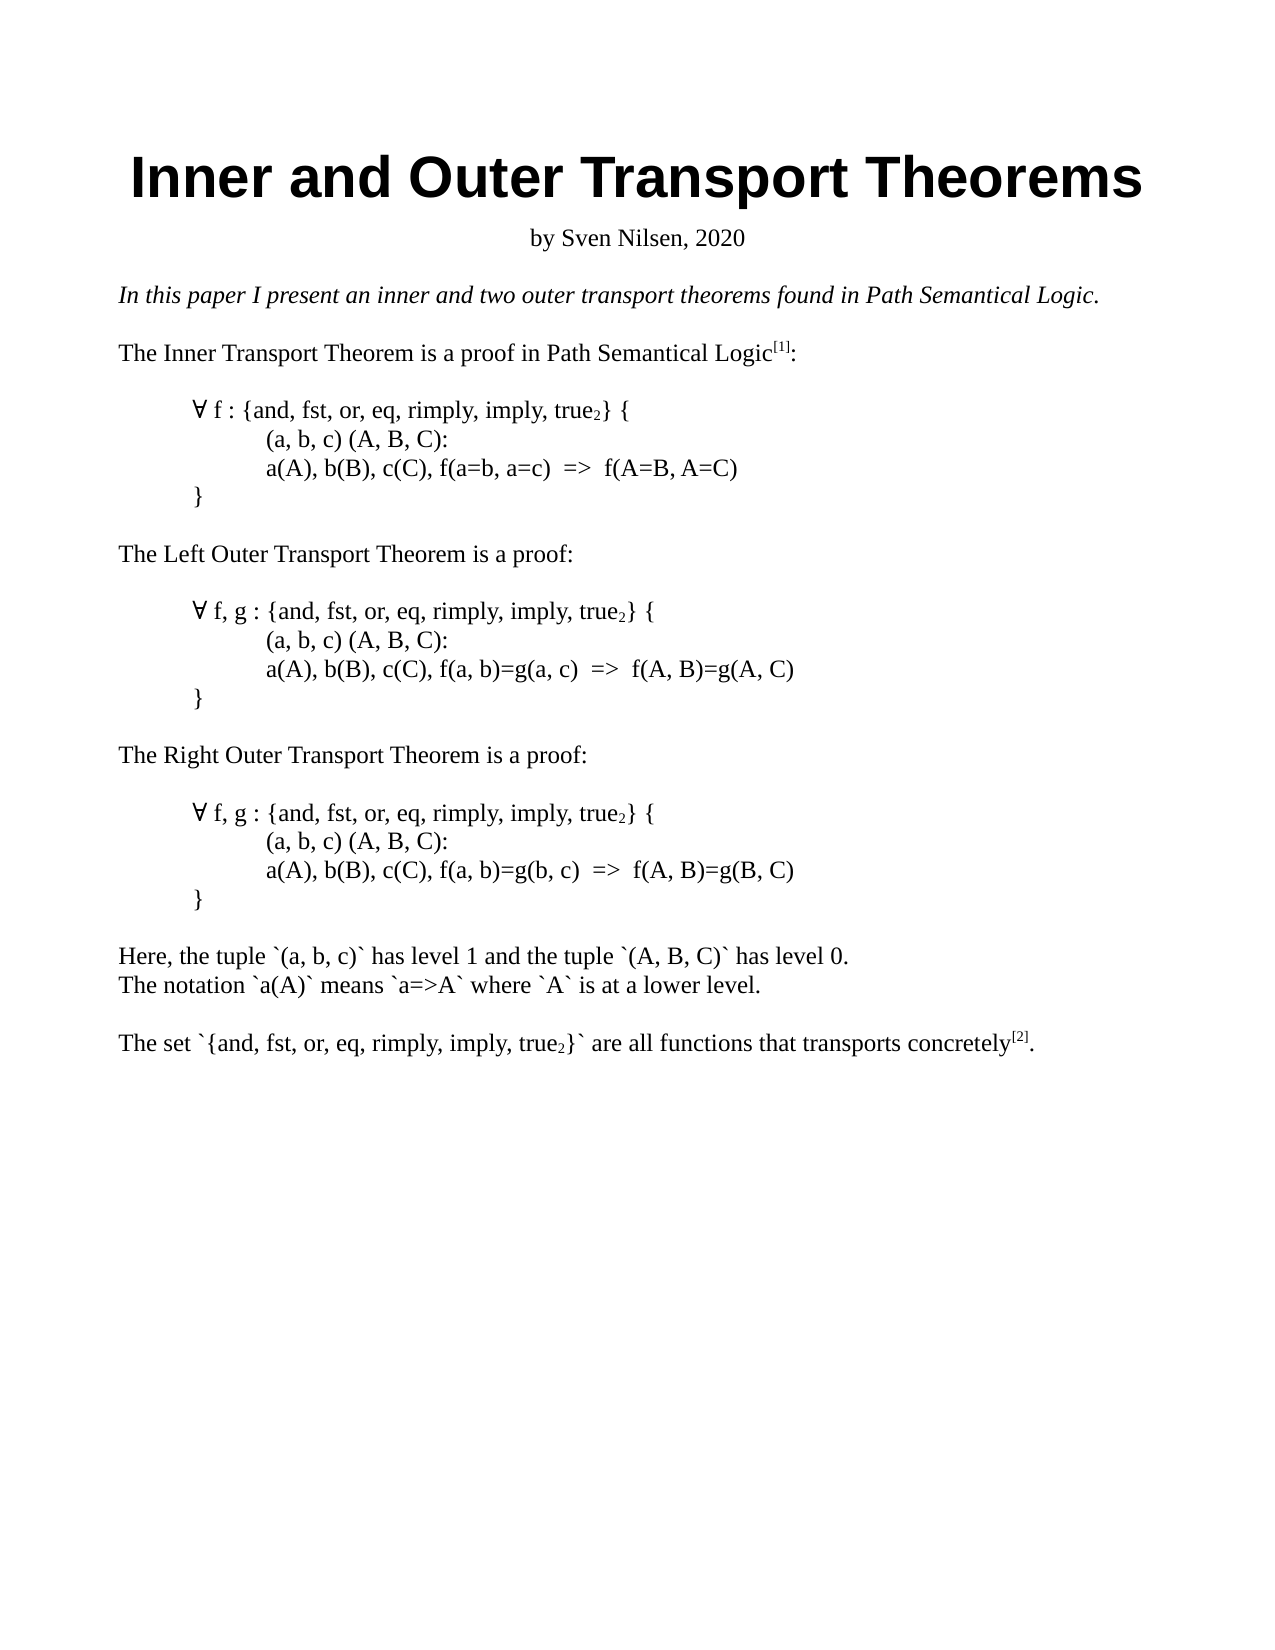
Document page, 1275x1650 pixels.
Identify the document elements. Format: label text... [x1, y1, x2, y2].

text (a, b, c) (A, B, C): [118, 625, 1157, 654]
text The Inner Transport Theorem is a proof in Path Semantical Logic[1]: [118, 338, 1157, 366]
text (a, b, c) (A, B, C): [118, 424, 1157, 453]
text ∀ f : {and, fst, or, eq, rimply, imply, true2} { [118, 395, 1157, 424]
text The set `{and, fst, or, eq, rimply, imply, true2}` are all functions that transports concretely[2]. [118, 1028, 1157, 1056]
text (a, b, c) (A, B, C): [118, 826, 1157, 855]
text } [118, 884, 1157, 913]
text The Right Outer Transport Theorem is a proof: [118, 740, 1157, 769]
title Inner and Outer Transport Theorems [118, 143, 1157, 210]
text by Sven Nilsen, 2020 [118, 223, 1157, 251]
text ∀ f, g : {and, fst, or, eq, rimply, imply, true2} { [118, 798, 1157, 826]
text In this paper I present an inner and two outer transport theorems found in Path Semantical Logic. [118, 280, 1157, 309]
text ∀ f, g : {and, fst, or, eq, rimply, imply, true2} { [118, 596, 1157, 625]
text The Left Outer Transport Theorem is a proof: [118, 539, 1157, 568]
text a(A), b(B), c(C), f(a, b)=g(a, c) => f(A, B)=g(A, C) [118, 654, 1157, 683]
text } [118, 481, 1157, 510]
text } [118, 683, 1157, 711]
text a(A), b(B), c(C), f(a, b)=g(b, c) => f(A, B)=g(B, C) [118, 855, 1157, 884]
text The notation `a(A)` means `a=>A` where `A` is at a lower level. [118, 970, 1157, 999]
text a(A), b(B), c(C), f(a=b, a=c) => f(A=B, A=C) [118, 453, 1157, 481]
text Here, the tuple `(a, b, c)` has level 1 and the tuple `(A, B, C)` has level 0. [118, 941, 1157, 970]
